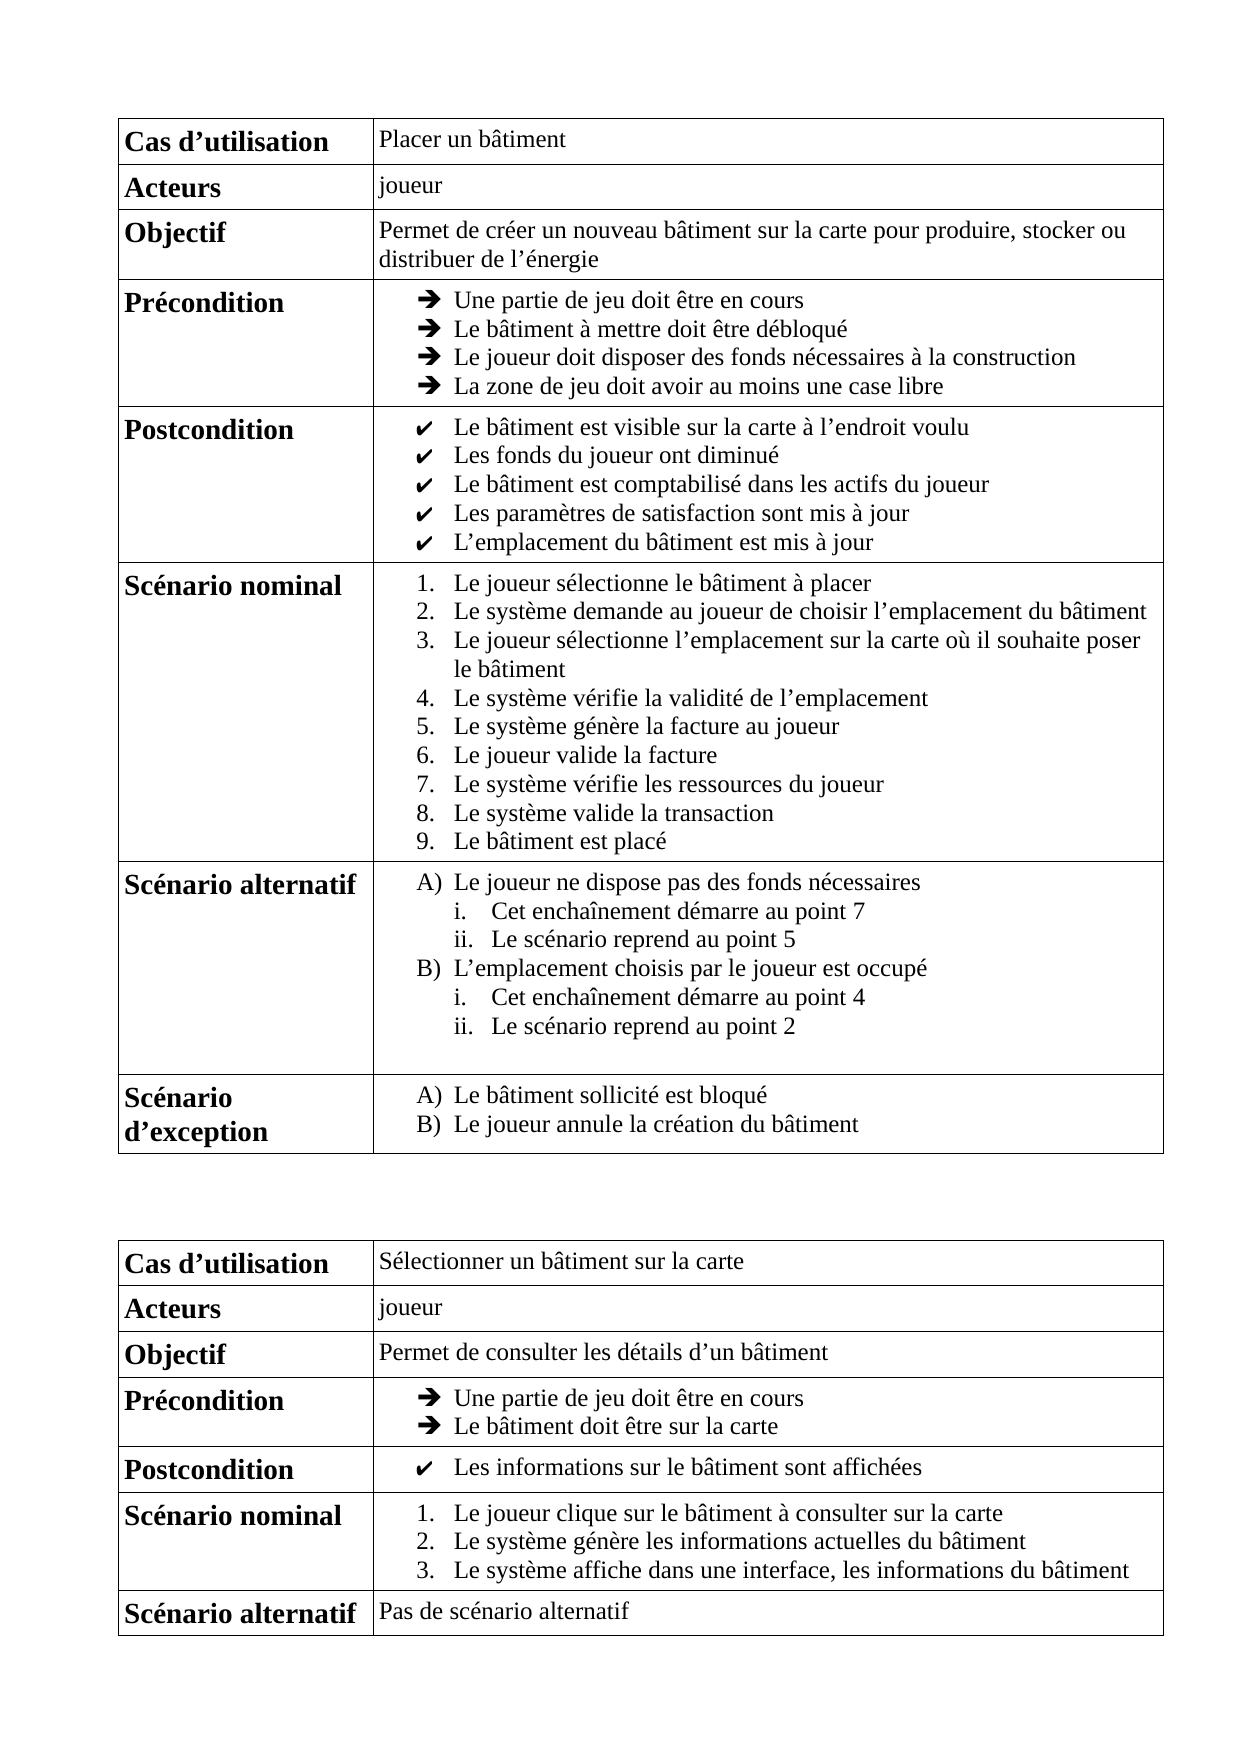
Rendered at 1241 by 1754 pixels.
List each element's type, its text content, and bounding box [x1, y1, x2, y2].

table_header Sélectionner un bâtiment sur la carte [374, 1241, 1163, 1285]
table_cell Objectif [119, 1332, 373, 1376]
table_cell Le bâtiment est visible sur la carte à l’endroit voulu Les fonds du joueur ont diminué Le bâtiment est comptabilisé dans les actifs du joueur Les paramètres de satisfaction sont mis à jour L’emplacement du bâtiment est mis à jour [374, 407, 1163, 561]
table_cell Scénario nominal [119, 563, 373, 861]
table_cell Acteurs [119, 165, 373, 209]
table_cell Le bâtiment sollicité est bloqué Le joueur annule la création du bâtiment [374, 1075, 1163, 1153]
table_cell Pas de scénario alternatif [374, 1591, 1163, 1635]
table_cell Permet de créer un nouveau bâtiment sur la carte pour produire, stocker ou distribuer de l’énergie [374, 210, 1163, 279]
table_cell Précondition [119, 280, 373, 406]
table_cell Scénario alternatif [119, 862, 373, 1074]
table_header Cas d’utilisation [119, 1241, 373, 1285]
table_cell Le joueur clique sur le bâtiment à consulter sur la carte Le système génère les informations actuelles du bâtiment Le système affiche dans une interface, les informations du bâtiment [374, 1493, 1163, 1590]
table_cell Précondition [119, 1378, 373, 1446]
table_header Cas d’utilisation [119, 119, 373, 164]
table_cell joueur [374, 165, 1163, 209]
table_cell Postcondition [119, 407, 373, 561]
table_cell Le joueur ne dispose pas des fonds nécessaires Cet enchaînement démarre au point 7 Le scénario reprend au point 5 L’emplacement choisis par le joueur est occupé Cet enchaînement démarre au point 4 Le scénario reprend au point 2 [374, 862, 1163, 1074]
table_cell joueur [374, 1286, 1163, 1331]
table_cell Une partie de jeu doit être en cours Le bâtiment à mettre doit être débloqué Le joueur doit disposer des fonds nécessaires à la construction La zone de jeu doit avoir au moins une case libre [374, 280, 1163, 406]
table_cell Scénario nominal [119, 1493, 373, 1590]
table_cell Postcondition [119, 1447, 373, 1491]
table_cell Objectif [119, 210, 373, 279]
table_cell Scénario alternatif [119, 1591, 373, 1635]
table_cell Le joueur sélectionne le bâtiment à placer Le système demande au joueur de choisir l’emplacement du bâtiment Le joueur sélectionne l’emplacement sur la carte où il souhaite poser le bâtiment Le système vérifie la validité de l’emplacement Le système génère la facture au joueur Le joueur valide la facture Le système vérifie les ressources du joueur Le système valide la transaction Le bâtiment est placé [374, 563, 1163, 861]
table_cell Une partie de jeu doit être en cours Le bâtiment doit être sur la carte [374, 1378, 1163, 1446]
table_header Placer un bâtiment [374, 119, 1163, 164]
table_cell Permet de consulter les détails d’un bâtiment [374, 1332, 1163, 1376]
table_cell Les informations sur le bâtiment sont affichées [374, 1447, 1163, 1491]
table_cell Scénario d’exception [119, 1075, 373, 1153]
table_cell Acteurs [119, 1286, 373, 1331]
